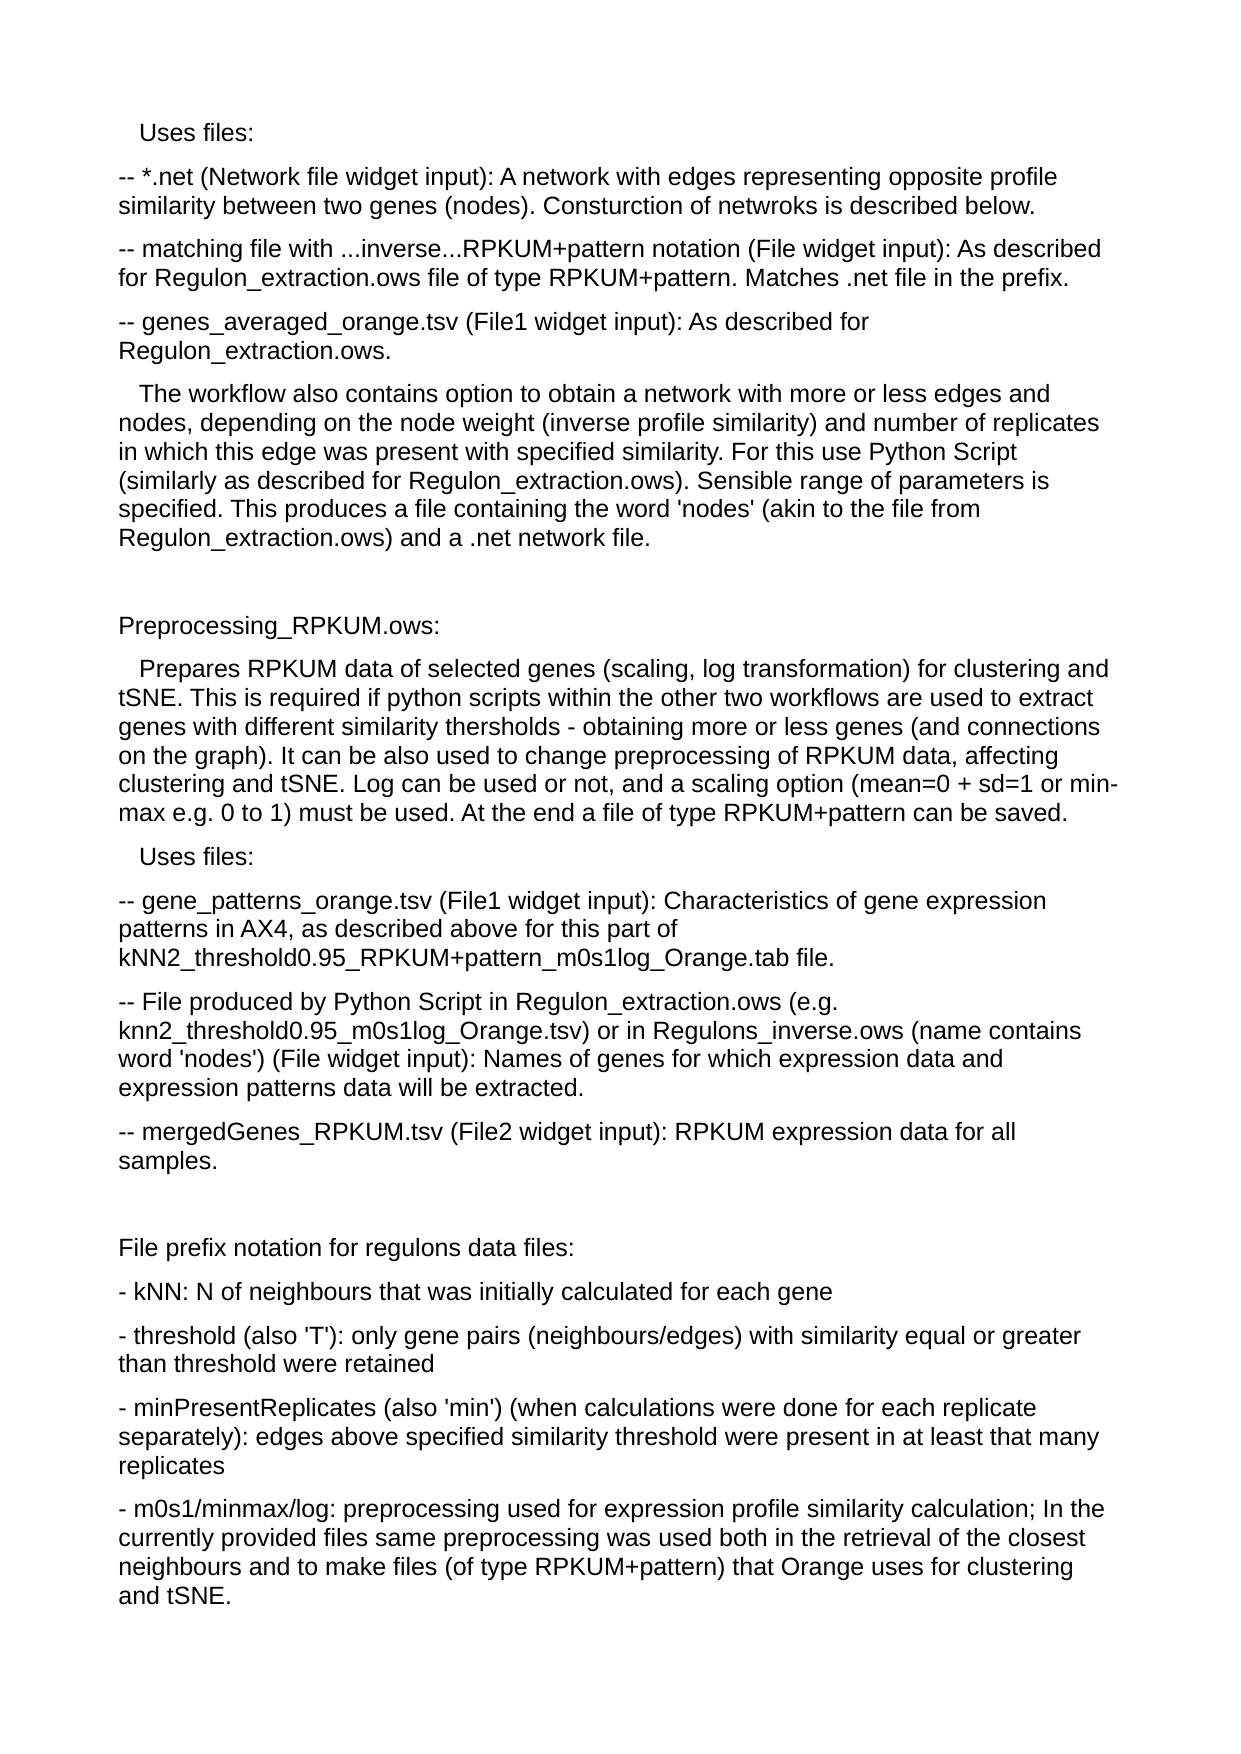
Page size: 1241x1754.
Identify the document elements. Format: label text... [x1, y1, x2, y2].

text - minPresentReplicates (also 'min') (when calculations were done for each replicate separately): edges above specified similarity threshold were present in at least that many replicates [118, 1393, 1122, 1479]
text Prepares RPKUM data of selected genes (scaling, log transformation) for clustering and tSNE. This is required if python scripts within the other two workflows are used to extract genes with different similarity thersholds - obtaining more or less genes (and connections on the graph). It can be also used to change preprocessing of RPKUM data, affecting clustering and tSNE. Log can be used or not, and a scaling option (mean=0 + sd=1 or min-max e.g. 0 to 1) must be used. At the end a file of type RPKUM+pattern can be saved. [118, 654, 1122, 827]
text -- genes_averaged_orange.tsv (File1 widget input): As described for Regulon_extraction.ows. [118, 307, 1122, 364]
text - threshold (also 'T'): only gene pairs (neighbours/edges) with similarity equal or greater than threshold were retained [118, 1321, 1122, 1378]
text -- File produced by Python Script in Regulon_extraction.ows (e.g. knn2_threshold0.95_m0s1log_Orange.tsv) or in Regulons_inverse.ows (name contains word 'nodes') (File widget input): Names of genes for which expression data and expression patterns data will be extracted. [118, 987, 1122, 1102]
text Uses files: [118, 842, 1122, 871]
text File prefix notation for regulons data files: [118, 1233, 1122, 1262]
text -- matching file with ...inverse...RPKUM+pattern notation (File widget input): As described for Regulon_extraction.ows file of type RPKUM+pattern. Matches .net file in the prefix. [118, 234, 1122, 292]
text -- gene_patterns_orange.tsv (File1 widget input): Characteristics of gene expression patterns in AX4, as described above for this part of kNN2_threshold0.95_RPKUM+pattern_m0s1log_Orange.tab file. [118, 886, 1122, 972]
text - kNN: N of neighbours that was initially calculated for each gene [118, 1277, 1122, 1306]
text Uses files: [118, 118, 1122, 147]
text The workflow also contains option to obtain a network with more or less edges and nodes, depending on the node weight (inverse profile similarity) and number of replicates in which this edge was present with specified similarity. For this use Python Script (similarly as described for Regulon_extraction.ows). Sensible range of parameters is specified. This produces a file containing the word 'nodes' (akin to the file from Regulon_extraction.ows) and a .net network file. [118, 379, 1122, 552]
text Preprocessing_RPKUM.ows: [118, 611, 1122, 639]
text -- mergedGenes_RPKUM.tsv (File2 widget input): RPKUM expression data for all samples. [118, 1117, 1122, 1174]
text - m0s1/minmax/log: preprocessing used for expression profile similarity calculation; In the currently provided files same preprocessing was used both in the retrieval of the closest neighbours and to make files (of type RPKUM+pattern) that Orange uses for clustering and tSNE. [118, 1494, 1122, 1609]
text -- *.net (Network file widget input): A network with edges representing opposite profile similarity between two genes (nodes). Consturction of netwroks is described below. [118, 162, 1122, 219]
